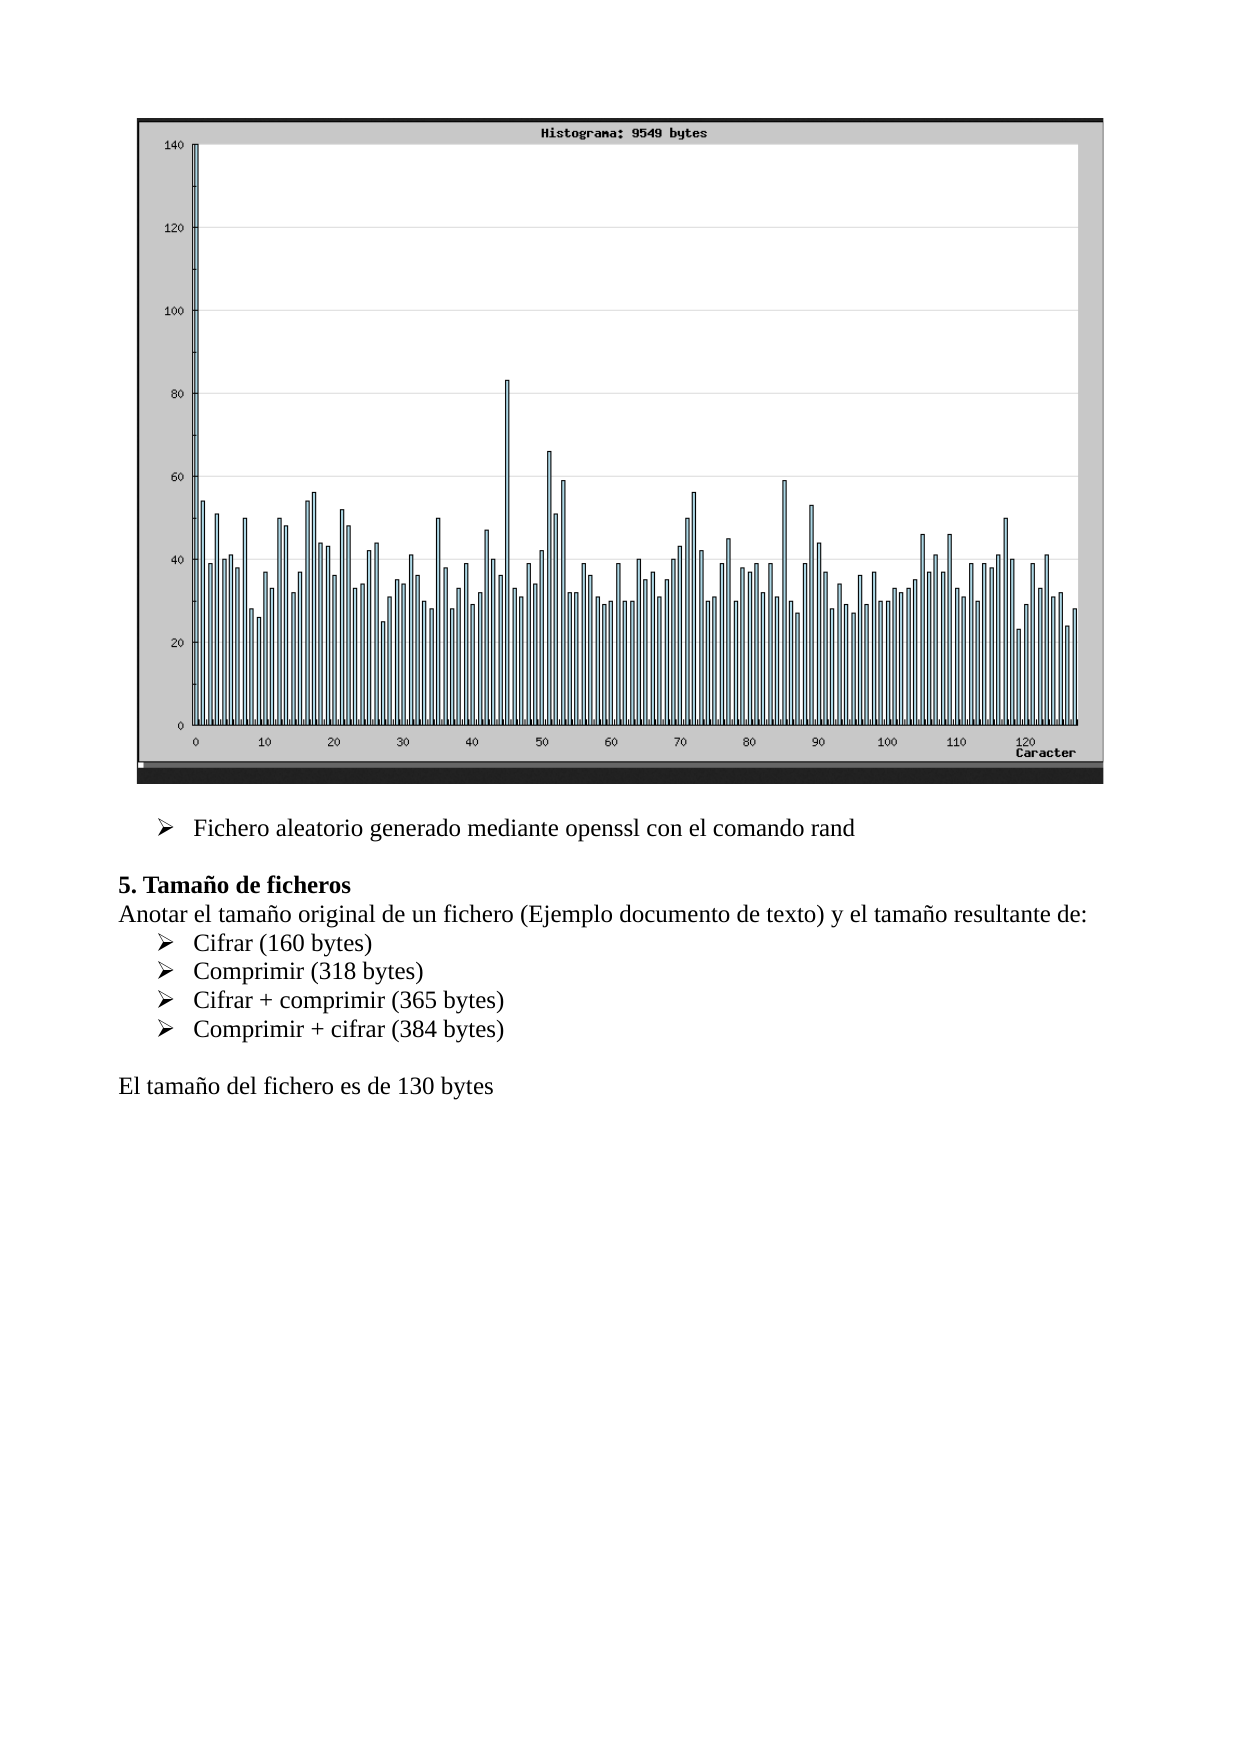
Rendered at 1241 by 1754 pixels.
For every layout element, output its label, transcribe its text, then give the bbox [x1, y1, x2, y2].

list Fichero aleatorio generado mediante openssl con el comando rand [156, 813, 1122, 841]
list Cifrar (160 bytes) [156, 928, 1122, 956]
text Anotar el tamaño original de un fichero (Ejemplo documento de texto) y el tamaño resultante de: [118, 899, 1122, 928]
list Comprimir + cifrar (384 bytes) [156, 1014, 1122, 1043]
text 5. Tamaño de ficheros [118, 870, 1122, 899]
list Comprimir (318 bytes) [156, 956, 1122, 985]
picture [136, 118, 1104, 784]
text El tamaño del fichero es de 130 bytes [118, 1071, 1122, 1100]
list Cifrar + comprimir (365 bytes) [156, 985, 1122, 1014]
